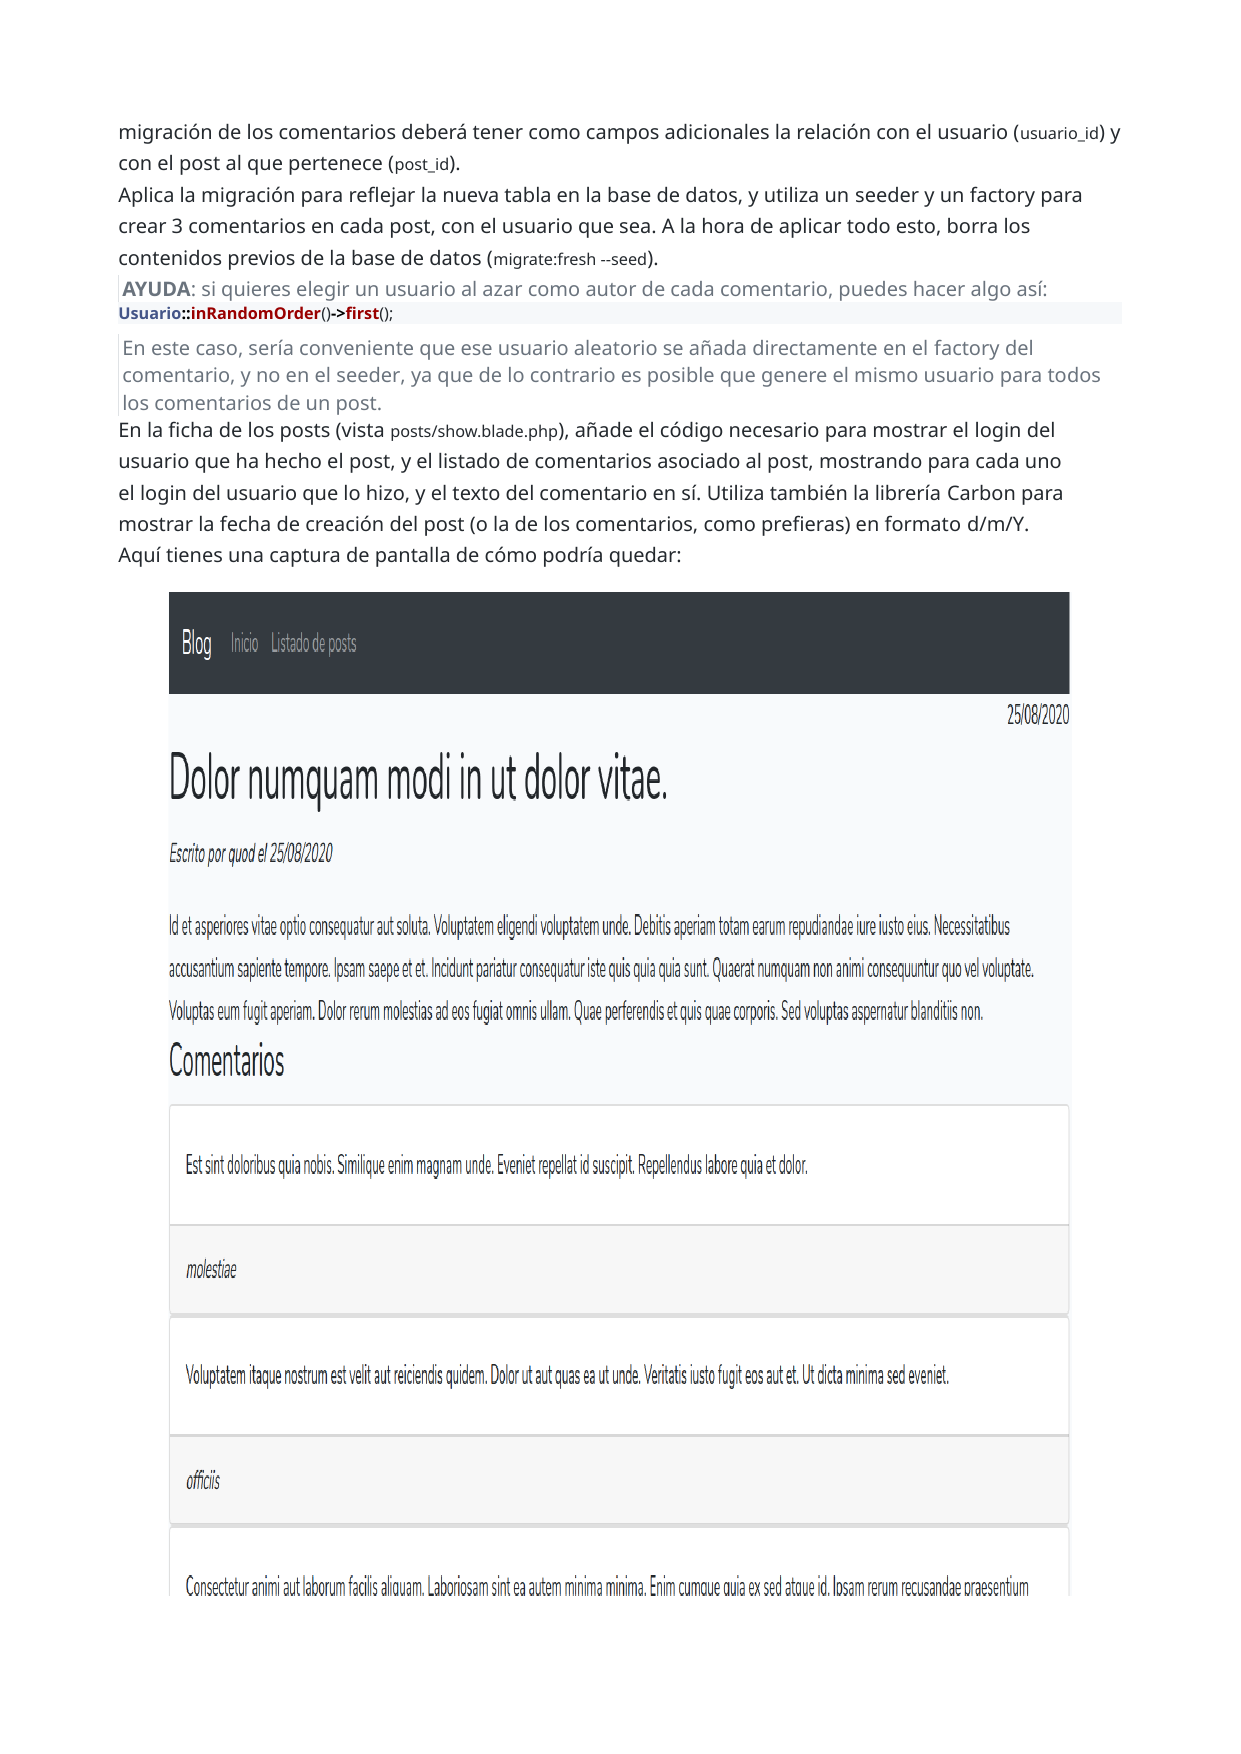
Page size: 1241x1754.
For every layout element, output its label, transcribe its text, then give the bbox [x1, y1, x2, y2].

text En la ficha de los posts (vista posts/show.blade.php), añade el código necesario para mostrar el login del usuario que ha hecho el post, y el listado de comentarios asociado al post, mostrando para cada uno el login del usuario que lo hizo, y el texto del comentario en sí. Utiliza también la librería Carbon para mostrar la fecha de creación del post (o la de los comentarios, como prefieras) en formato d/m/Y. [118, 416, 1122, 537]
text Aplica la migración para reflejar la nueva tabla en la base de datos, y utiliza un seeder y un factory para crear 3 comentarios en cada post, con el usuario que sea. A la hora de aplicar todo esto, borra los contenidos previos de la base de datos (migrate:fresh --seed). [118, 181, 1122, 271]
picture [168, 592, 1072, 1596]
text migración de los comentarios deberá tener como campos adicionales la relación con el usuario (usuario_id) y con el post al que pertenece (post_id). [118, 118, 1122, 177]
text AYUDA: si quieres elegir un usuario al azar como autor de cada comentario, puedes hacer algo así: [119, 275, 1122, 302]
text Usuario::inRandomOrder()->first(); [118, 302, 1122, 324]
text Aquí tienes una captura de pantalla de cómo podría quedar: [118, 542, 1122, 569]
text En este caso, sería conveniente que ese usuario aleatorio se añada directamente en el factory del comentario, y no en el seeder, ya que de lo contrario es posible que genere el mismo usuario para todos los comentarios de un post. [119, 334, 1122, 416]
